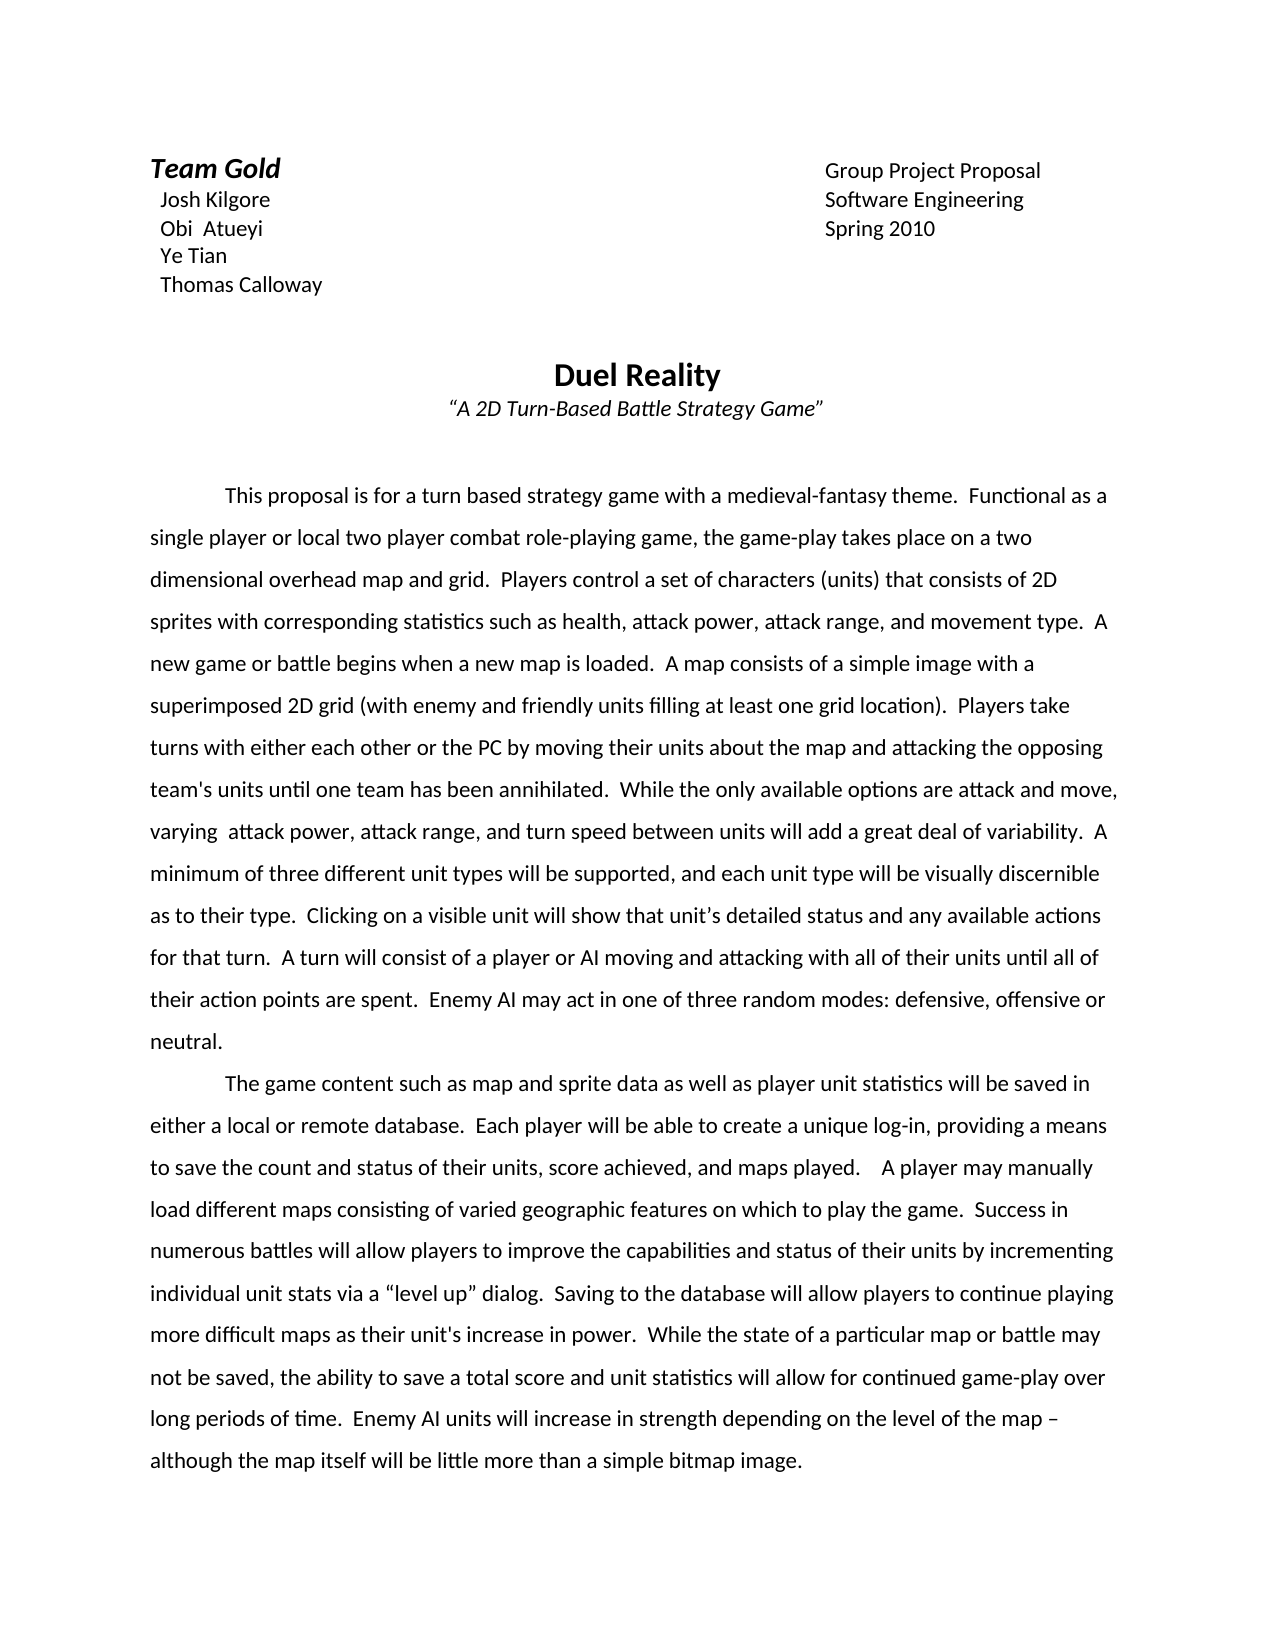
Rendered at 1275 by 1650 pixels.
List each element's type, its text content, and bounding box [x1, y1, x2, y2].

text Thomas Calloway [150, 270, 1125, 298]
text Josh Kilgore Software Engineering [150, 186, 1125, 214]
text Ye Tian [150, 242, 1125, 270]
text The game content such as map and sprite data as well as player unit statistics will be saved in either a local or remote database. Each player will be able to create a unique log-in, providing a means to save the count and status of their units, score achieved, and maps played. A player may manually load different maps consisting of varied geographic features on which to play the game. Success in numerous battles will allow players to improve the capabilities and status of their units by incrementing individual unit stats via a “level up” dialog. Saving to the database will allow players to continue playing more difficult maps as their unit's increase in power. While the state of a particular map or battle may not be saved, the ability to save a total score and unit statistics will allow for continued game-play over long periods of time. Enemy AI units will increase in strength depending on the level of the map – although the map itself will be little more than a simple bitmap image. [150, 1069, 1125, 1474]
text Duel Reality [150, 354, 1125, 394]
text This proposal is for a turn based strategy game with a medieval-fantasy theme. Functional as a single player or local two player combat role-playing game, the game-play takes place on a two dimensional overhead map and grid. Players control a set of characters (units) that consists of 2D sprites with corresponding statistics such as health, attack power, attack range, and movement type. A new game or battle begins when a new map is loaded. A map consists of a simple image with a superimposed 2D grid (with enemy and friendly units filling at least one grid location). Players take turns with either each other or the PC by moving their units about the map and attacking the opposing team's units until one team has been annihilated. While the only available options are attack and move, varying attack power, attack range, and turn speed between units will add a great deal of variability. A minimum of three different unit types will be supported, and each unit type will be visually discernible as to their type. Clicking on a visible unit will show that unit’s detailed status and any available actions for that turn. A turn will consist of a player or AI moving and attacking with all of their units until all of their action points are spent. Enemy AI may act in one of three random modes: defensive, offensive or neutral. [150, 481, 1125, 1055]
text Obi Atueyi Spring 2010 [150, 214, 1125, 242]
text “A 2D Turn-Based Battle Strategy Game” [150, 394, 1125, 422]
text Team Gold Group Project Proposal [150, 150, 1125, 186]
